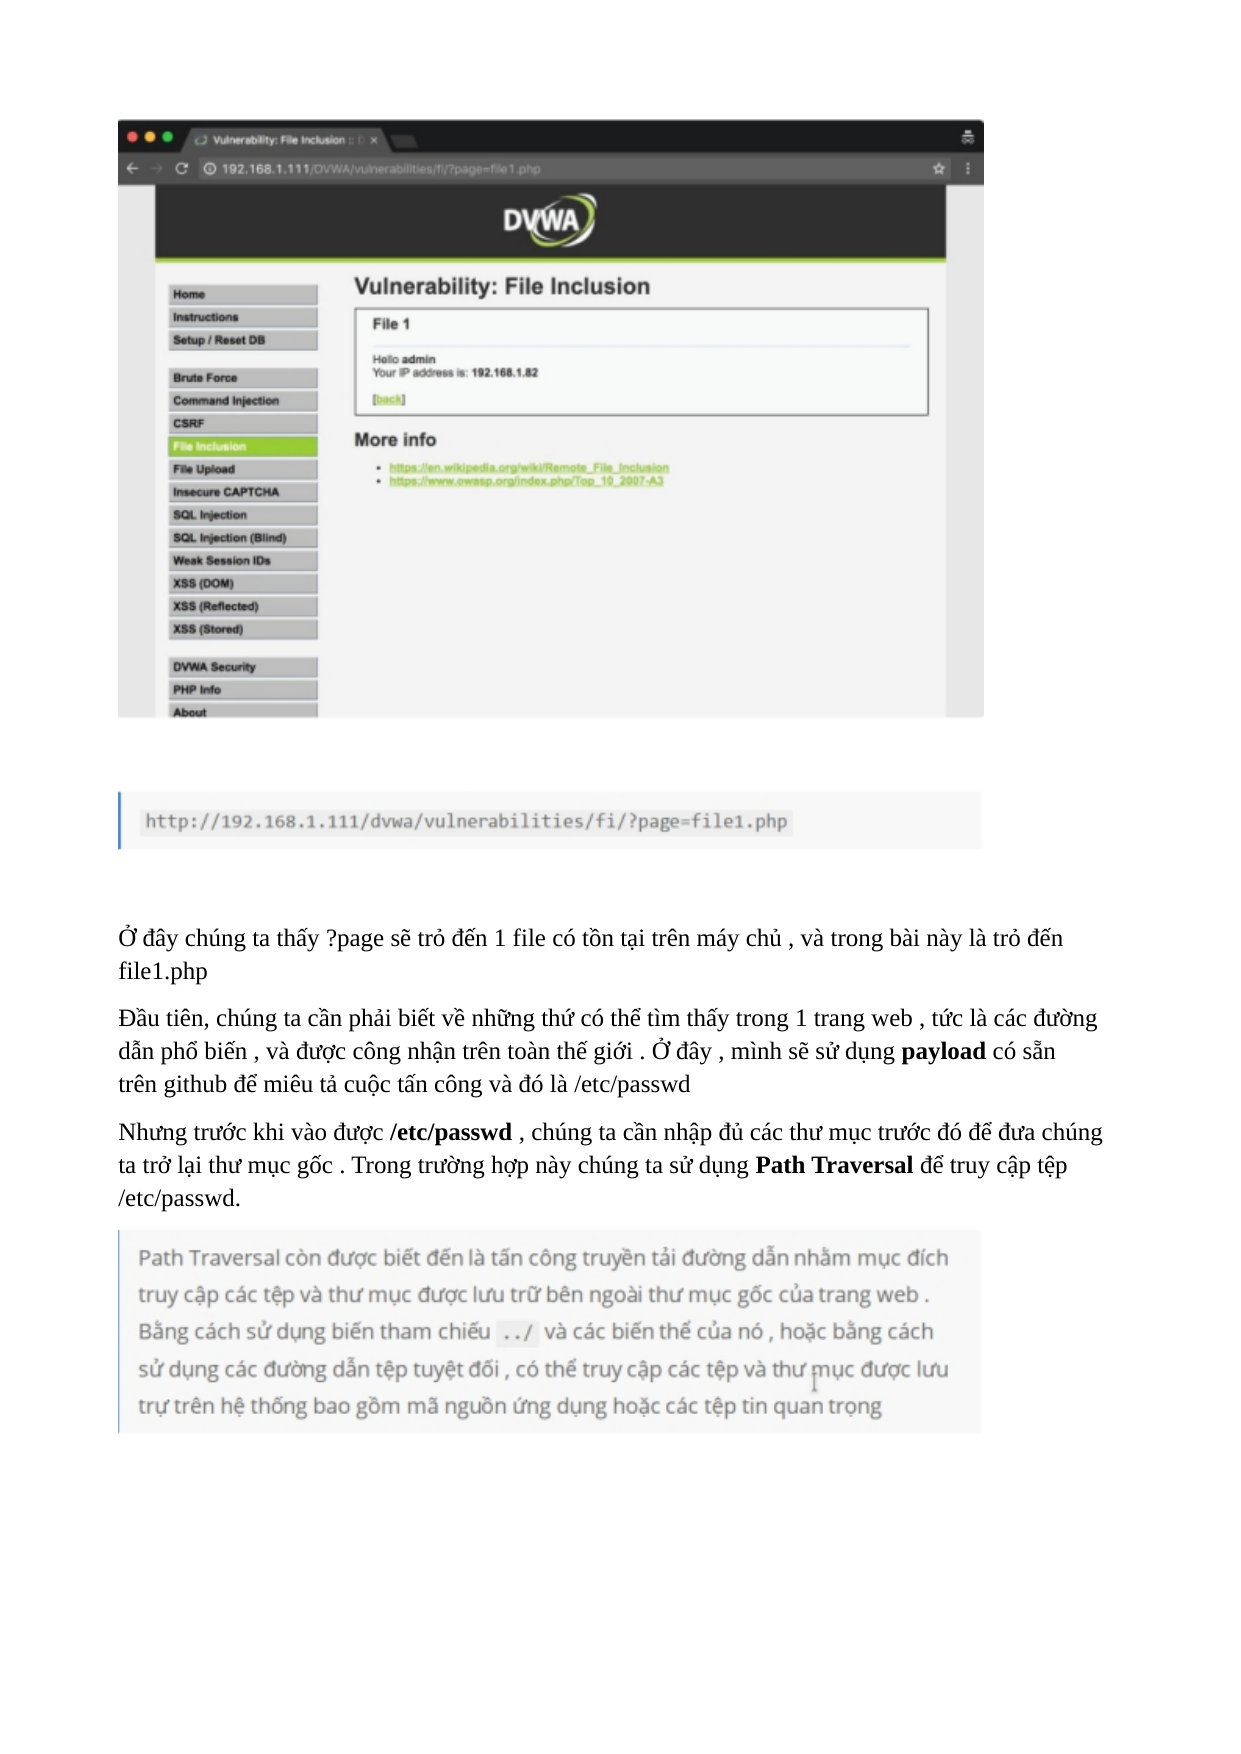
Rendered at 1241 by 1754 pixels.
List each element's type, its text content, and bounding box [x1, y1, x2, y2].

picture [118, 118, 984, 720]
text Ở đây chúng ta thấy ?page sẽ trỏ đến 1 file có tồn tại trên máy chủ , và trong bài này là trỏ đến file1.php [118, 923, 1122, 984]
text Đầu tiên, chúng ta cần phải biết về những thứ có thể tìm thấy trong 1 trang web , tức là các đường dẫn phổ biến , và được công nhận trên toàn thế giới . Ở đây , mình sẽ sử dụng payload có sẵn trên github để miêu tả cuộc tấn công và đó là /etc/passwd [118, 1003, 1122, 1098]
picture [118, 791, 984, 851]
picture [118, 1230, 984, 1436]
text Nhưng trước khi vào được /etc/passwd , chúng ta cần nhập đủ các thư mục trước đó để đưa chúng ta trở lại thư mục gốc . Trong trường hợp này chúng ta sử dụng Path Traversal để truy cập tệp /etc/passwd. [118, 1117, 1122, 1212]
